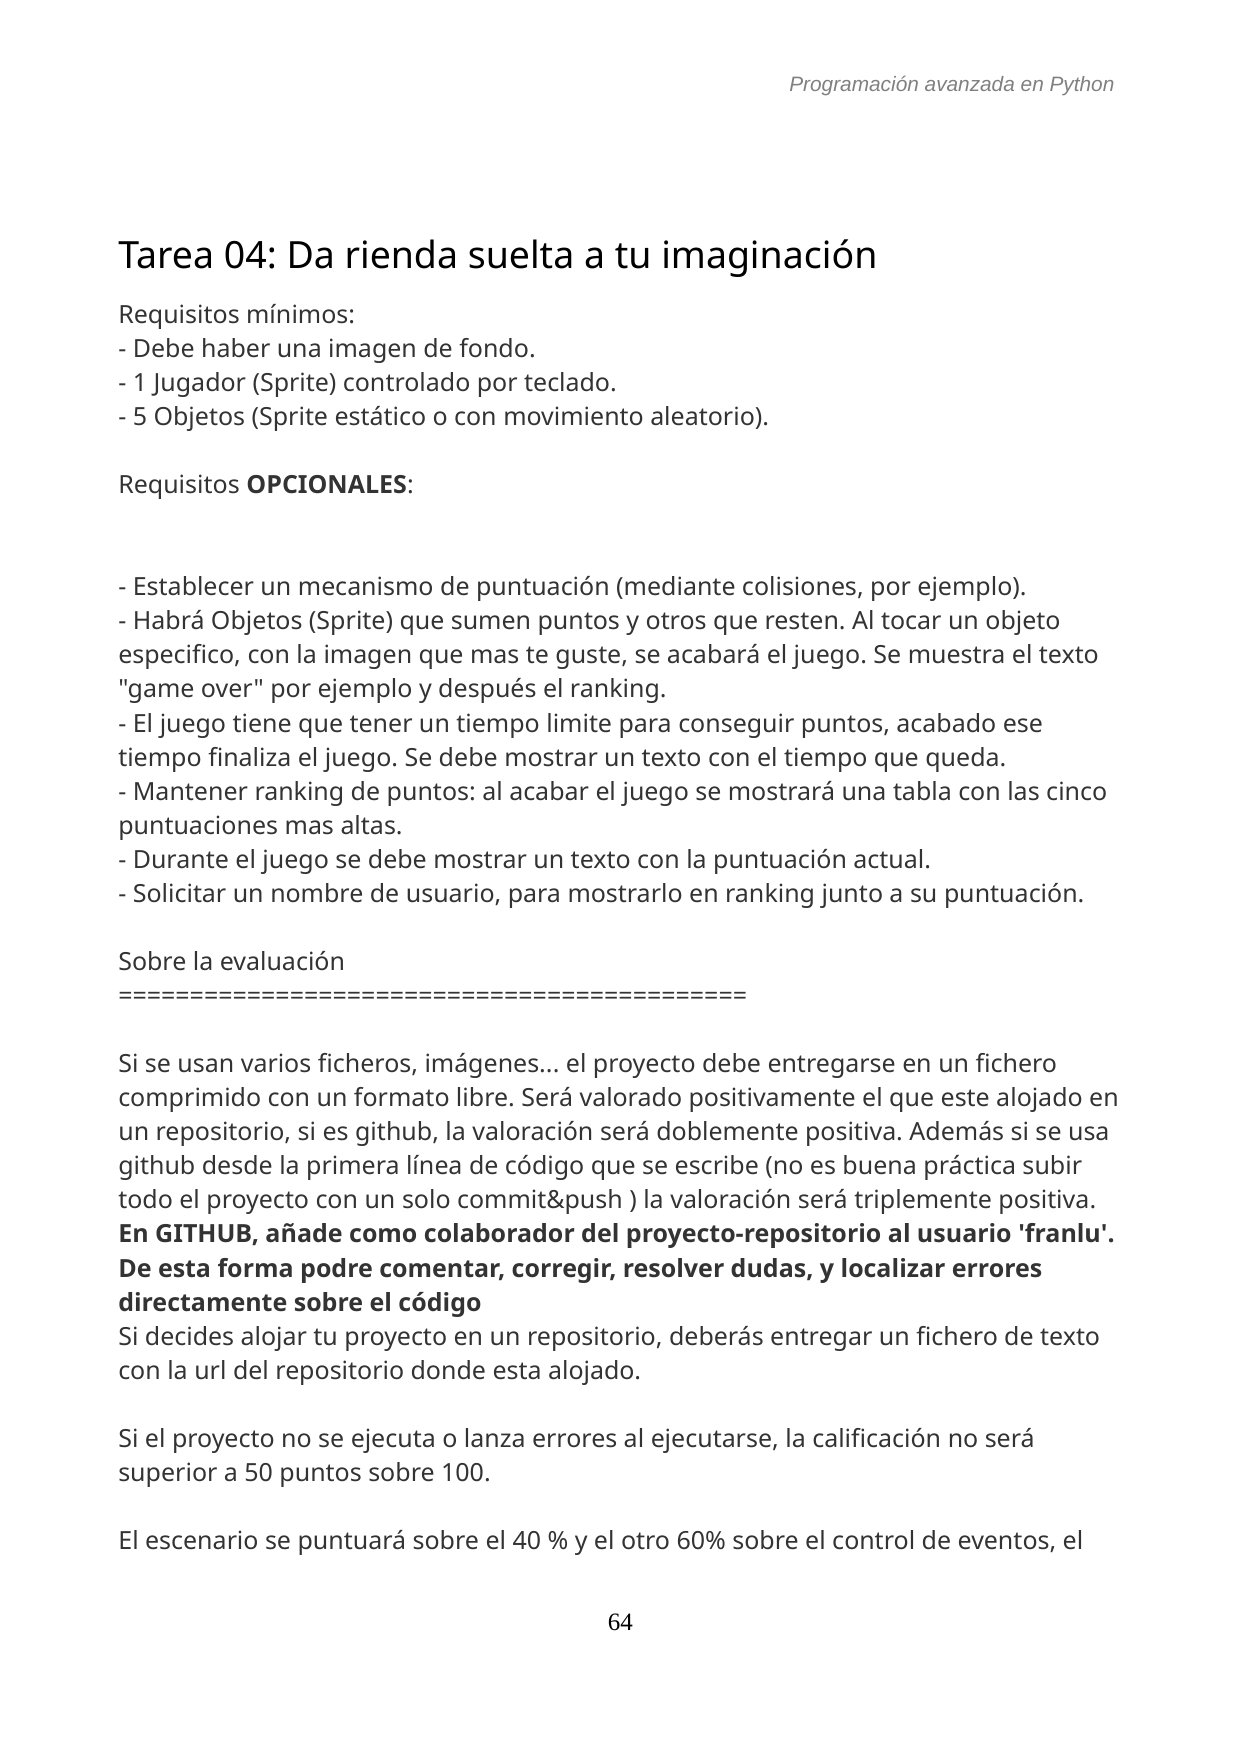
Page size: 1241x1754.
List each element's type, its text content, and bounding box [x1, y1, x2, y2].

text Tarea 04: Da rienda suelta a tu imaginación [118, 228, 1122, 279]
text Requisitos mínimos: - Debe haber una imagen de fondo. - 1 Jugador (Sprite) controlado por teclado. - 5 Objetos (Sprite estático o con movimiento aleatorio). Requisitos OPCIONALES: - Establecer un mecanismo de puntuación (mediante colisiones, por ejemplo). - Habrá Objetos (Sprite) que sumen puntos y otros que resten. Al tocar un objeto especifico, con la imagen que mas te guste, se acabará el juego. Se muestra el texto "game over" por ejemplo y después el ranking. - El juego tiene que tener un tiempo limite para conseguir puntos, acabado ese tiempo finaliza el juego. Se debe mostrar un texto con el tiempo que queda. - Mantener ranking de puntos: al acabar el juego se mostrará una tabla con las cinco puntuaciones mas altas. - Durante el juego se debe mostrar un texto con la puntuación actual. - Solicitar un nombre de usuario, para mostrarlo en ranking junto a su puntuación. Sobre la evaluación ============================================ Si se usan varios ficheros, imágenes... el proyecto debe entregarse en un fichero comprimido con un formato libre. Será valorado positivamente el que este alojado en un repositorio, si es github, la valoración será doblemente positiva. Además si se usa github desde la primera línea de código que se escribe (no es buena práctica subir todo el proyecto con un solo commit&push ) la valoración será triplemente positiva. En GITHUB, añade como colaborador del proyecto-repositorio al usuario 'franlu'. De esta forma podre comentar, corregir, resolver dudas, y localizar errores directamente sobre el código Si decides alojar tu proyecto en un repositorio, deberás entregar un fichero de texto con la url del repositorio donde esta alojado. Si el proyecto no se ejecuta o lanza errores al ejecutarse, la calificación no será superior a 50 puntos sobre 100. El escenario se puntuará sobre el 40 % y el otro 60% sobre el control de eventos, el [118, 296, 1122, 1557]
